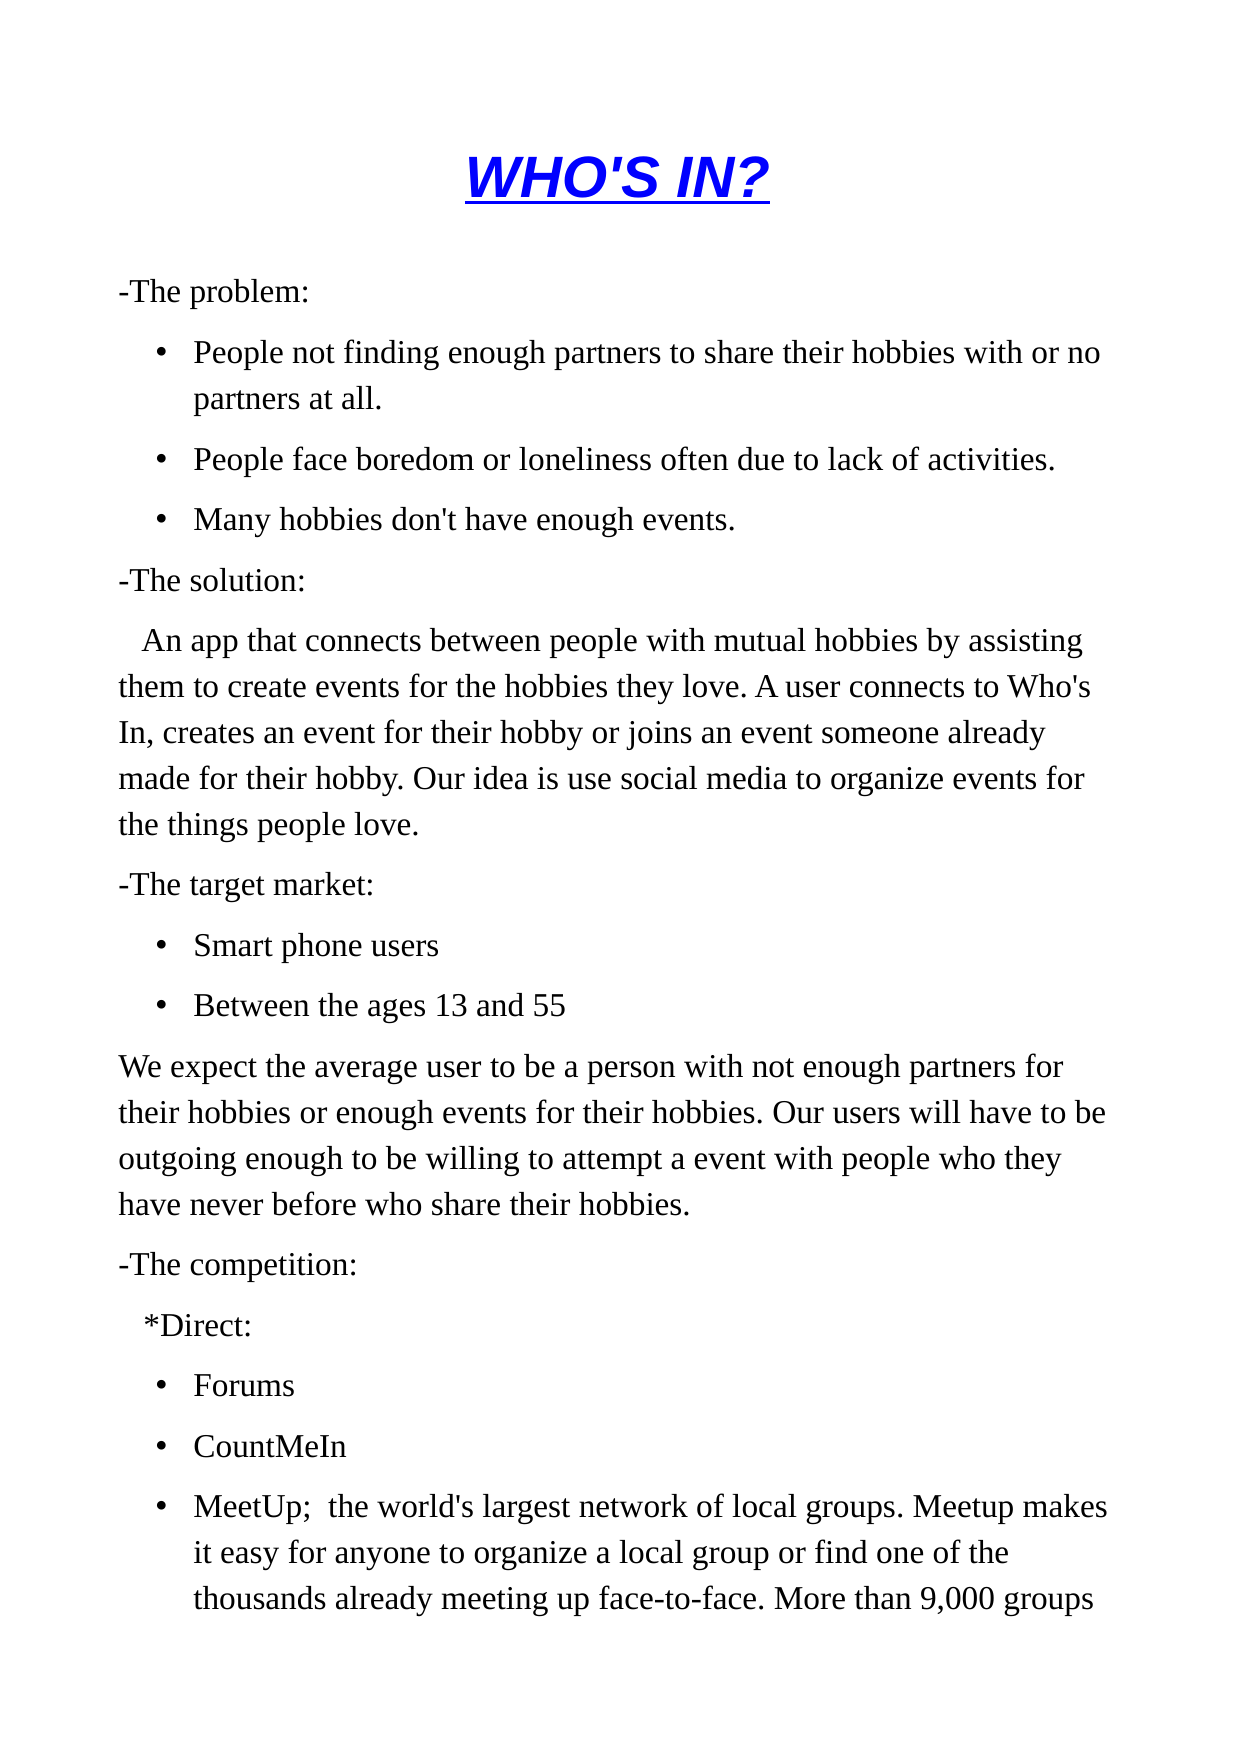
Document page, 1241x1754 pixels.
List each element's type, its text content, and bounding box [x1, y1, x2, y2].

list Smart phone users [156, 925, 1122, 963]
list Many hobbies don't have enough events. [156, 499, 1122, 538]
title WHO'S IN? [118, 143, 1122, 210]
list People face boredom or loneliness often due to lack of activities. [156, 439, 1122, 477]
text We expect the average user to be a person with not enough partners for their hobbies or enough events for their hobbies. Our users will have to be outgoing enough to be willing to attempt a event with people who they have never before who share their hobbies. [118, 1046, 1122, 1222]
text -The target market: [118, 864, 1122, 903]
text -The competition: [118, 1244, 1122, 1283]
list CountMeIn [156, 1426, 1122, 1464]
text *Direct: [118, 1305, 1122, 1343]
text An app that connects between people with mutual hobbies by assisting them to create events for the hobbies they love. A user connects to Who's In, creates an event for their hobby or joins an event someone already made for their hobby. Our idea is use social media to organize events for the things people love. [118, 620, 1122, 842]
list Between the ages 13 and 55 [156, 986, 1122, 1024]
text -The problem: [118, 272, 1122, 310]
list People not finding enough partners to share their hobbies with or no partners at all. [156, 332, 1122, 417]
list MeetUp; the world's largest network of local groups. Meetup makes it easy for anyone to organize a local group or find one of the thousands already meeting up face-to-face. More than 9,000 groups [156, 1487, 1122, 1617]
text -The solution: [118, 560, 1122, 598]
list Forums [156, 1366, 1122, 1404]
